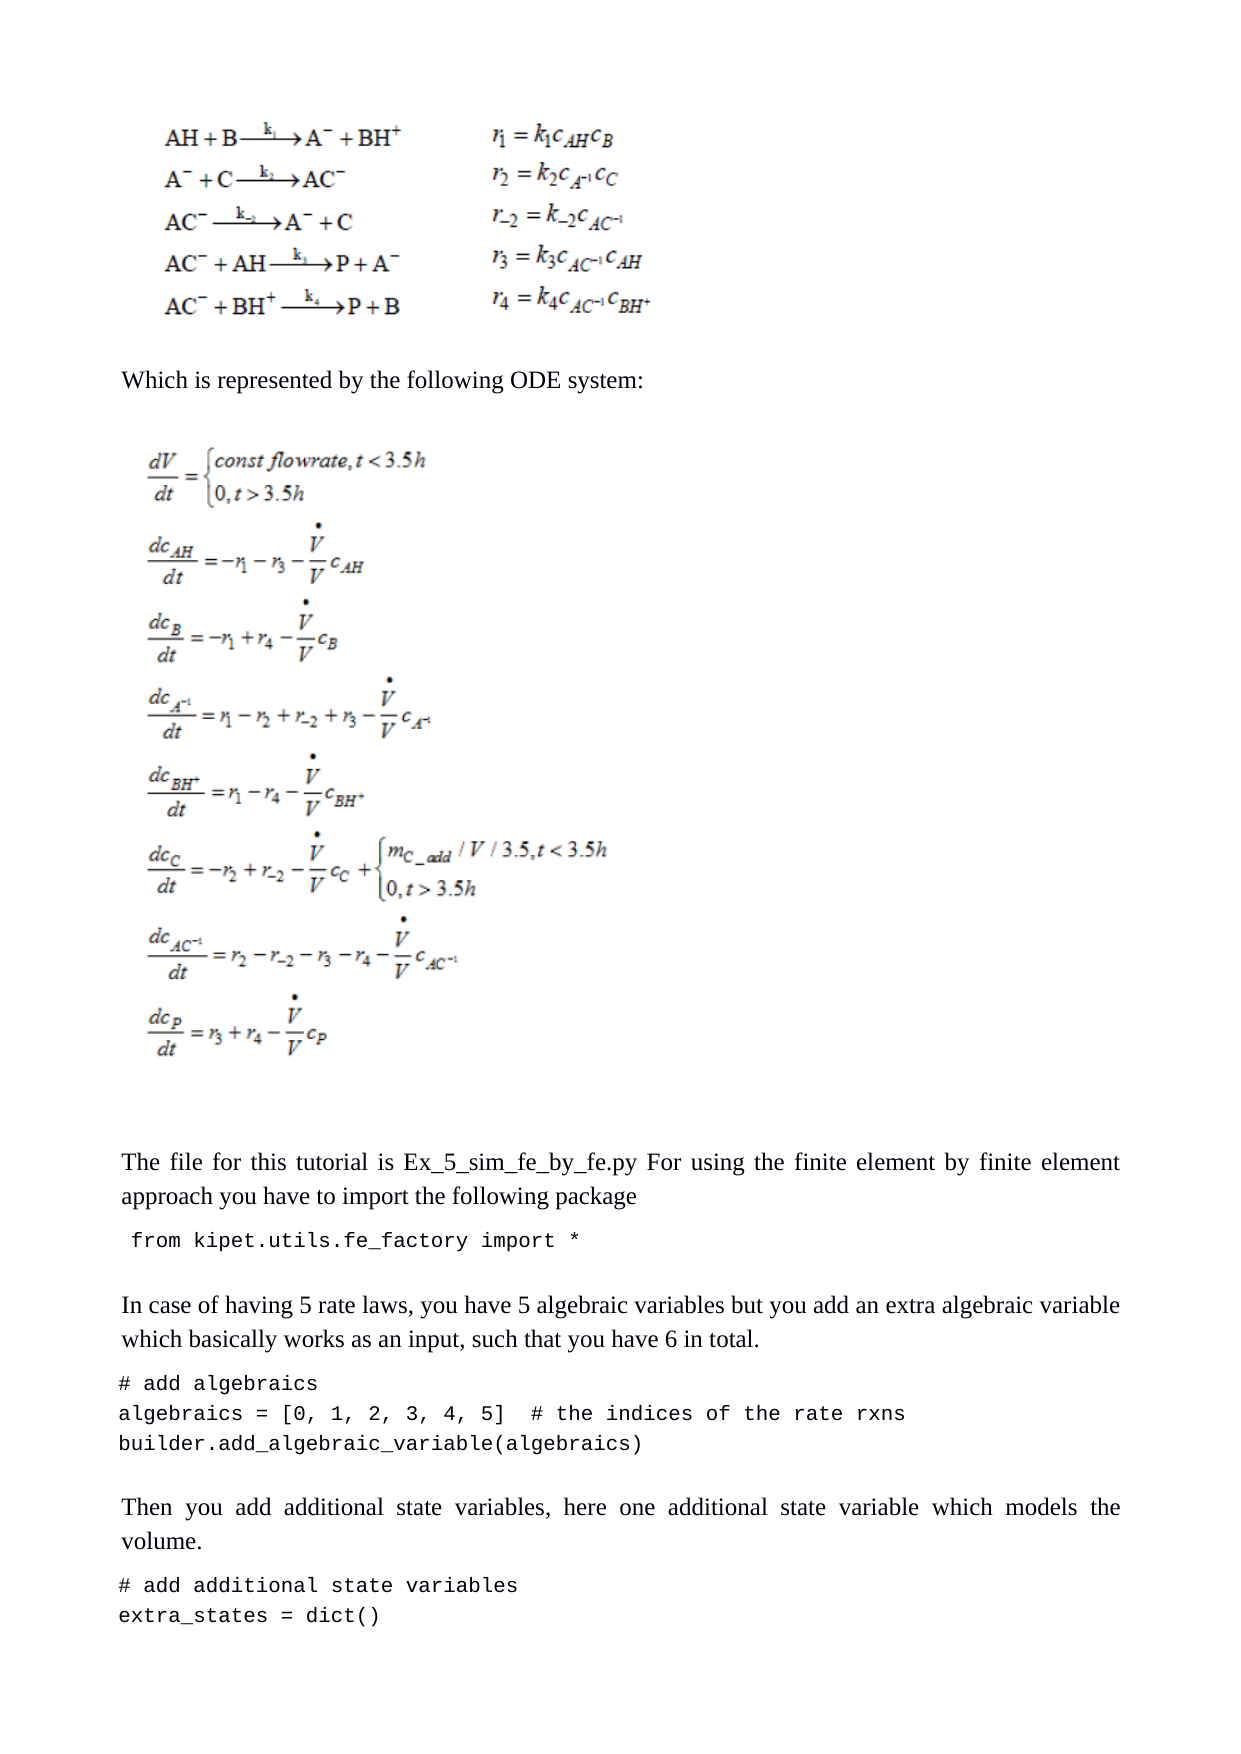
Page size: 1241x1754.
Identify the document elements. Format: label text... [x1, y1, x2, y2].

text algebraics = [0, 1, 2, 3, 4, 5] # the indices of the rate rxns [118, 1403, 1116, 1427]
text # add algebraics [118, 1373, 1116, 1397]
text extra_states = dict() [118, 1605, 1116, 1629]
text Which is represented by the following ODE system: [121, 365, 1122, 394]
text builder.add_algebraic_variable(algebraics) [118, 1433, 1116, 1456]
text # add additional state variables [118, 1576, 1116, 1599]
text In case of having 5 rate laws, you have 5 algebraic variables but you add an extra algebraic variable which basically works as an input, such that you have 6 in total. [121, 1290, 1122, 1353]
text Then you add additional state variables, here one additional state variable which models the volume. [121, 1492, 1122, 1555]
text from kipet.utils.fe_factory import * [118, 1230, 1116, 1254]
text The file for this tutorial is Ex_5_sim_fe_by_fe.py For using the finite element by finite element approach you have to import the following package [121, 1147, 1122, 1210]
